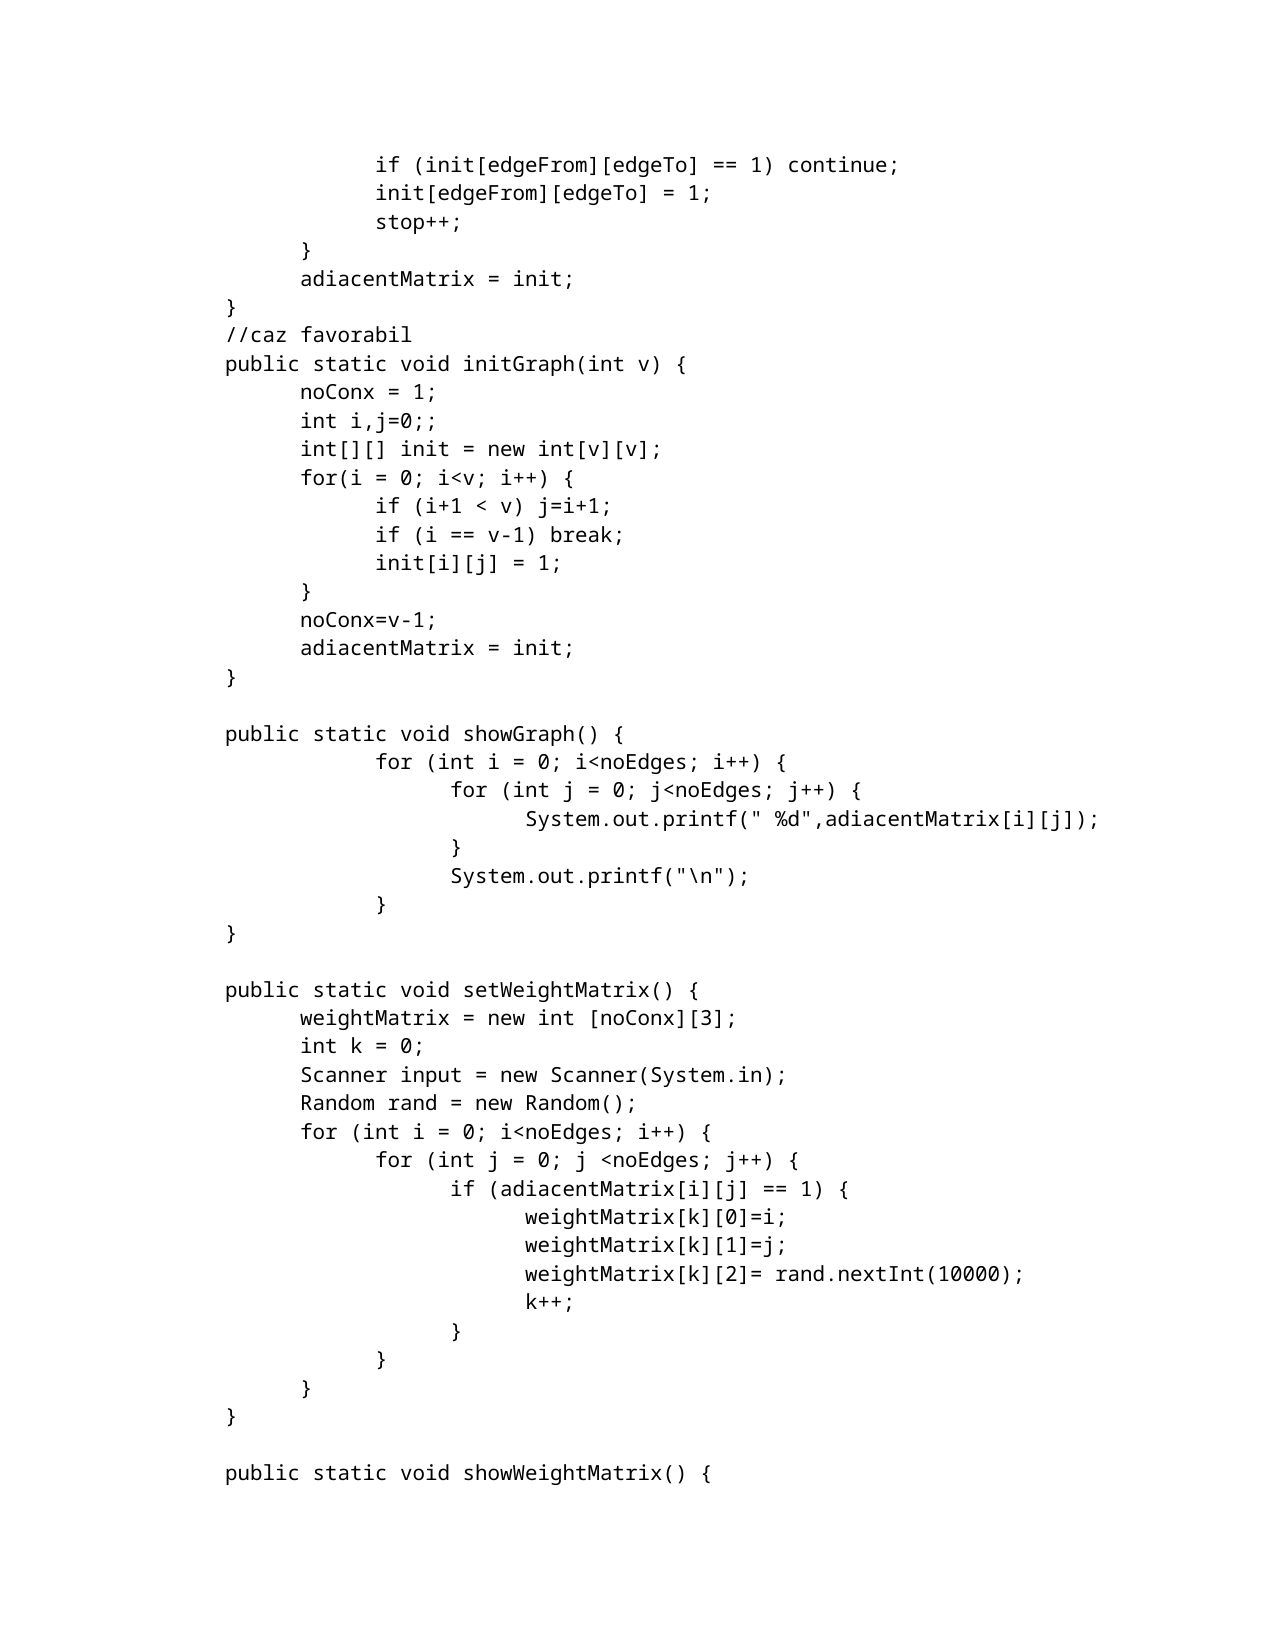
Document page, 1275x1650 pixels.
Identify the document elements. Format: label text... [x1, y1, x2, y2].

text stop++; [150, 207, 1125, 235]
text if (i+1 < v) j=i+1; [150, 491, 1125, 520]
text if (init[edgeFrom][edgeTo] == 1) continue; [150, 150, 1125, 178]
text weightMatrix = new int [noConx][3]; [150, 1003, 1125, 1032]
text public static void showWeightMatrix() { [150, 1458, 1125, 1487]
text init[edgeFrom][edgeTo] = 1; [150, 178, 1125, 207]
text public static void initGraph(int v) { [150, 349, 1125, 377]
text } [150, 235, 1125, 264]
text for (int i = 0; i<noEdges; i++) { [150, 747, 1125, 776]
text k++; [150, 1287, 1125, 1316]
text } [150, 1401, 1125, 1430]
text for (int i = 0; i<noEdges; i++) { [150, 1117, 1125, 1145]
text noConx = 1; [150, 377, 1125, 406]
text Random rand = new Random(); [150, 1088, 1125, 1117]
text public static void showGraph() { [150, 719, 1125, 747]
text for (int j = 0; j<noEdges; j++) { [150, 776, 1125, 804]
text } [150, 832, 1125, 861]
text adiacentMatrix = init; [150, 264, 1125, 292]
text adiacentMatrix = init; [150, 633, 1125, 662]
text if (adiacentMatrix[i][j] == 1) { [150, 1174, 1125, 1202]
text } [150, 1316, 1125, 1344]
text int[][] init = new int[v][v]; [150, 434, 1125, 463]
text if (i == v-1) break; [150, 520, 1125, 548]
text } [150, 662, 1125, 690]
text weightMatrix[k][1]=j; [150, 1231, 1125, 1259]
text for(i = 0; i<v; i++) { [150, 463, 1125, 491]
text } [150, 292, 1125, 321]
text int i,j=0;; [150, 406, 1125, 434]
text } [150, 1344, 1125, 1373]
text weightMatrix[k][2]= rand.nextInt(10000); [150, 1259, 1125, 1287]
text } [150, 889, 1125, 918]
text } [150, 1373, 1125, 1401]
text weightMatrix[k][0]=i; [150, 1202, 1125, 1231]
text init[i][j] = 1; [150, 548, 1125, 577]
text System.out.printf(" %d",adiacentMatrix[i][j]); [150, 804, 1125, 832]
text public static void setWeightMatrix() { [150, 975, 1125, 1003]
text //caz favorabil [150, 321, 1125, 349]
text } [150, 577, 1125, 605]
text System.out.printf("\n"); [150, 861, 1125, 889]
text for (int j = 0; j <noEdges; j++) { [150, 1145, 1125, 1174]
text noConx=v-1; [150, 605, 1125, 633]
text Scanner input = new Scanner(System.in); [150, 1060, 1125, 1088]
text int k = 0; [150, 1032, 1125, 1060]
text } [150, 918, 1125, 946]
